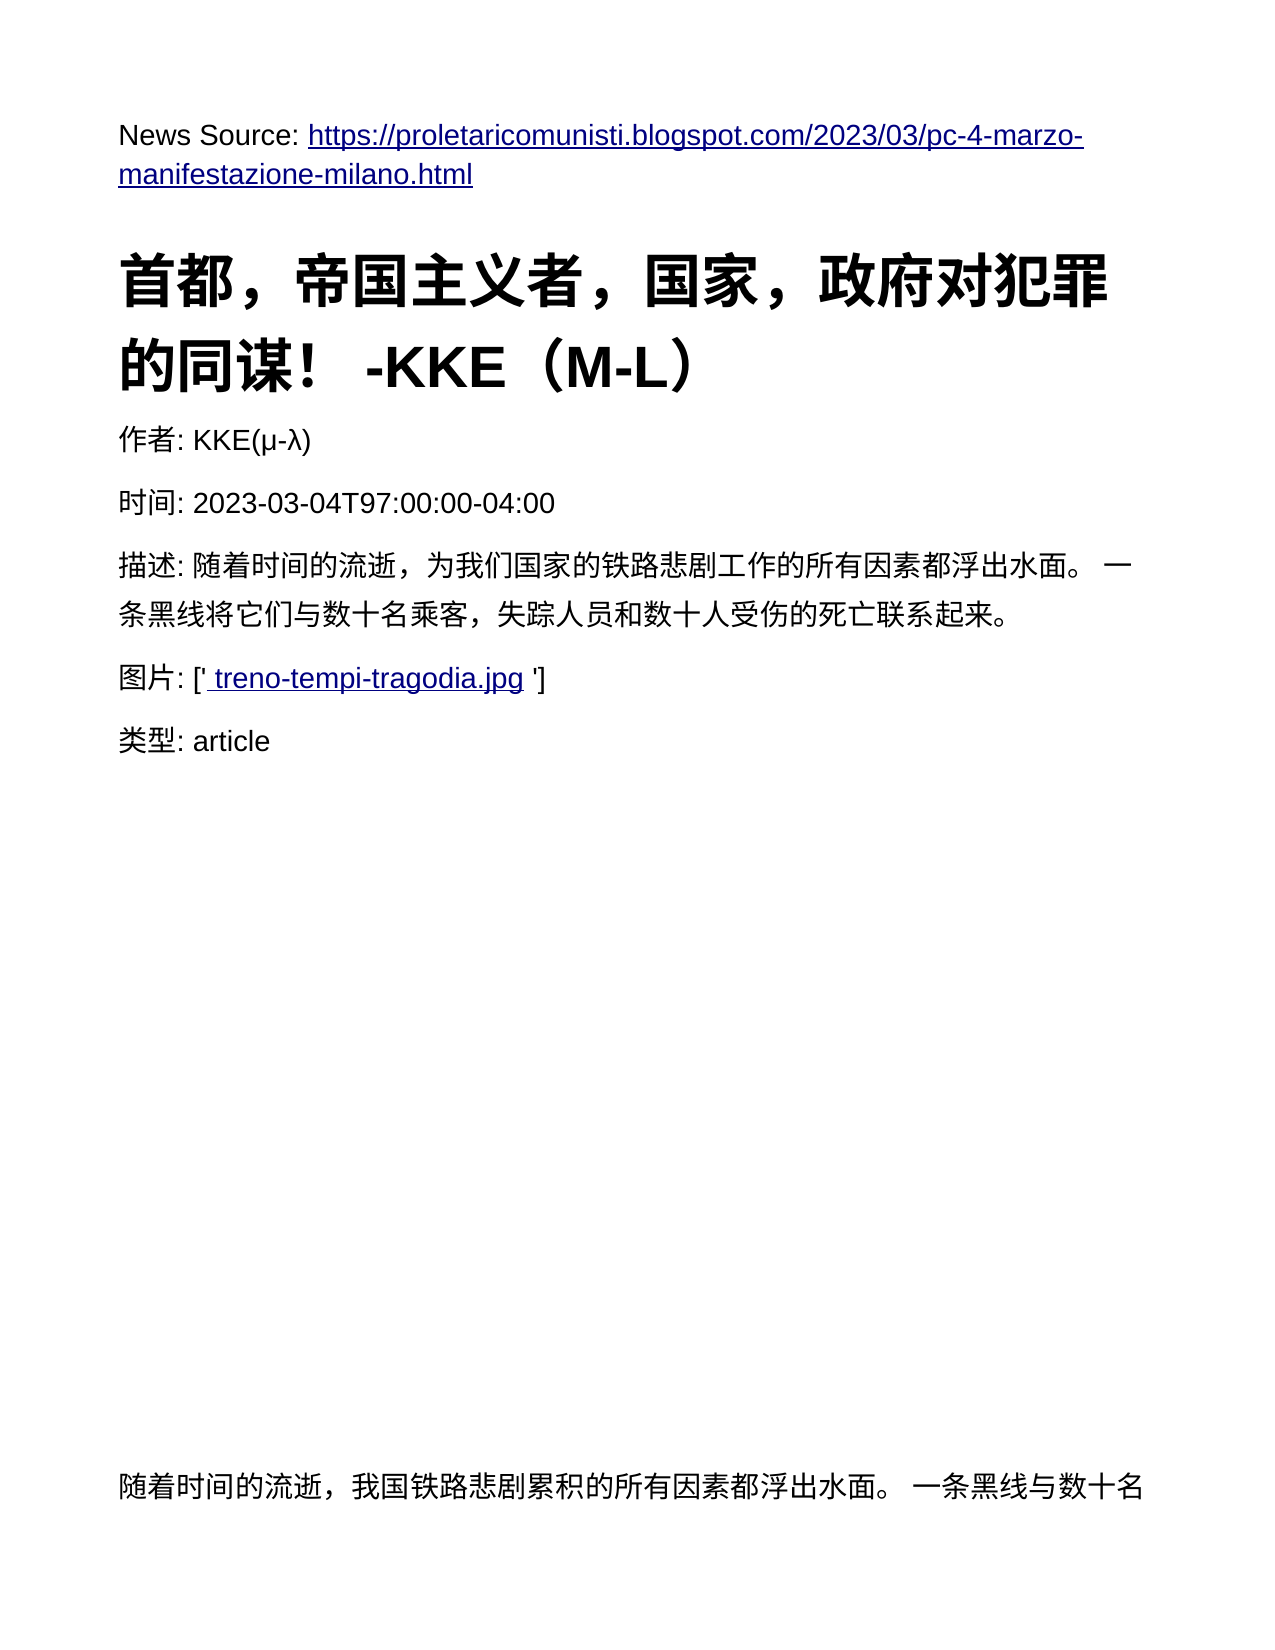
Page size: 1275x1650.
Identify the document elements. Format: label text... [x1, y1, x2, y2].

text News Source: https://proletaricomunisti.blogspot.com/2023/03/pc-4-marzo-manifestazione-milano.html [118, 118, 1157, 190]
text 描述: 随着时间的流逝，为我们国家的铁路悲剧工作的所有因素都浮出水面。 一条黑线将它们与数十名乘客，失踪人员和数十人受伤的死亡联系起来。 [118, 542, 1157, 633]
text 随着时间的流逝，我国铁路悲剧累积的所有因素都浮出水面。 一条黑线与数十名乘客，失踪者和数十名受伤者的死亡有关。 管理铁路项目的意大利公司尚未考虑到在坦佩发生冲突的两列火车中遭受苦难的人的确切人数。出于所有政府的利益。只有愤怒是由另一个同谋的鳄鱼撕裂引起的。大众领导的人以牺牲人民为代价。 只有群众，集体和赛车才能是对悲伤的商人的答案，他们将谴责，谴责和判断所有警卫和安全部门的惩罚，以实现工作世界和未来。 [118, 780, 1157, 1505]
subtitle 首都，帝国主义者，国家，政府对犯罪的同谋！ -KKE（M-L） [118, 235, 1157, 404]
text 时间: 2023-03-04T97:00:00-04:00 [118, 479, 1157, 522]
text 类型: article [118, 717, 1157, 759]
text 图片: [' treno-tempi-tragodia.jpg '] [118, 654, 1157, 696]
text 作者: ΚΚΕ(μ-λ) [118, 416, 1157, 458]
